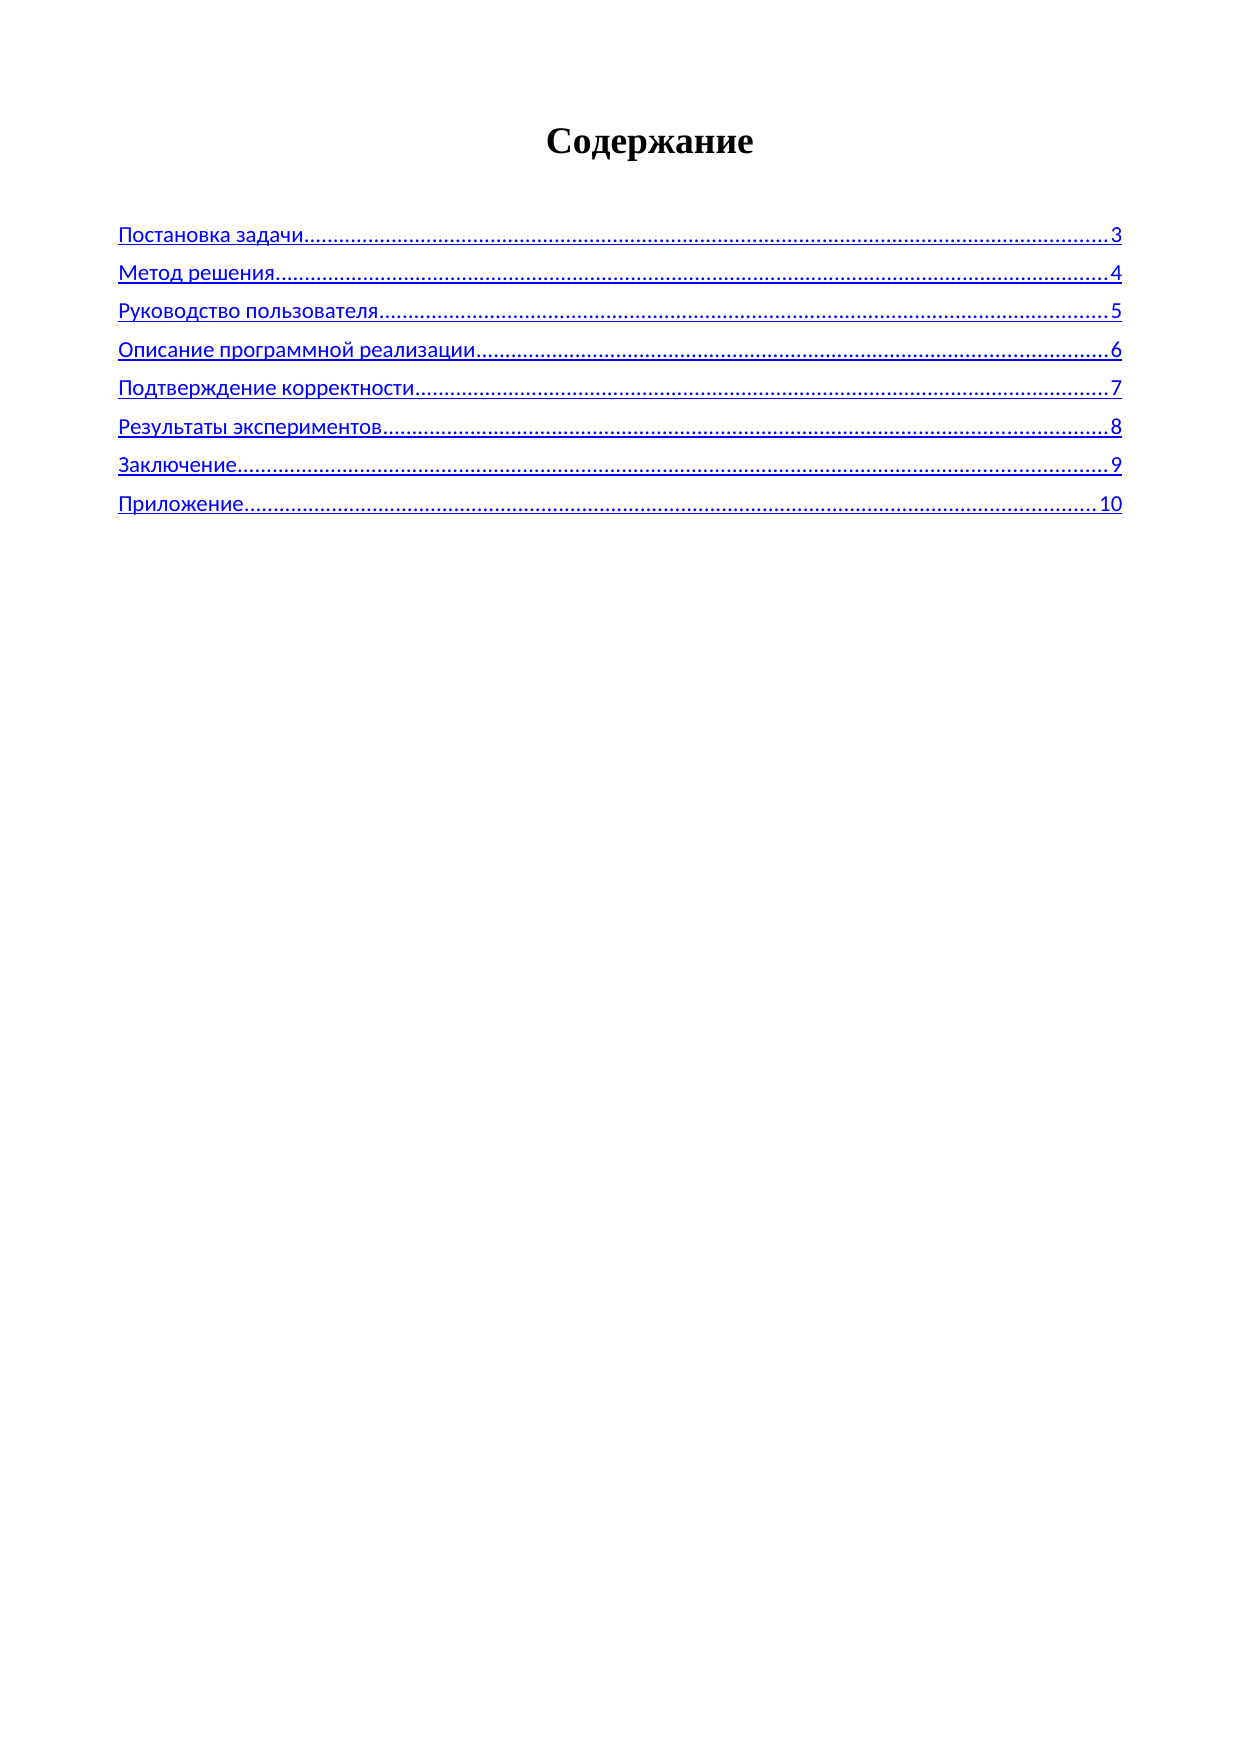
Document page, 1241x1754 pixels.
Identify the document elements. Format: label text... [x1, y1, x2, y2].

text Содержание [118, 118, 1122, 161]
text Постановка задачи 3 [118, 220, 1122, 244]
text Подтверждение корректности 7 [118, 373, 1122, 398]
text Результаты экспериментов 8 [118, 412, 1122, 436]
text Описание программной реализации 6 [118, 335, 1122, 359]
text Заключение 9 [118, 450, 1122, 474]
text Метод решения 4 [118, 258, 1122, 282]
text Приложение 10 [118, 489, 1122, 513]
text Руководство пользователя 5 [118, 297, 1122, 321]
